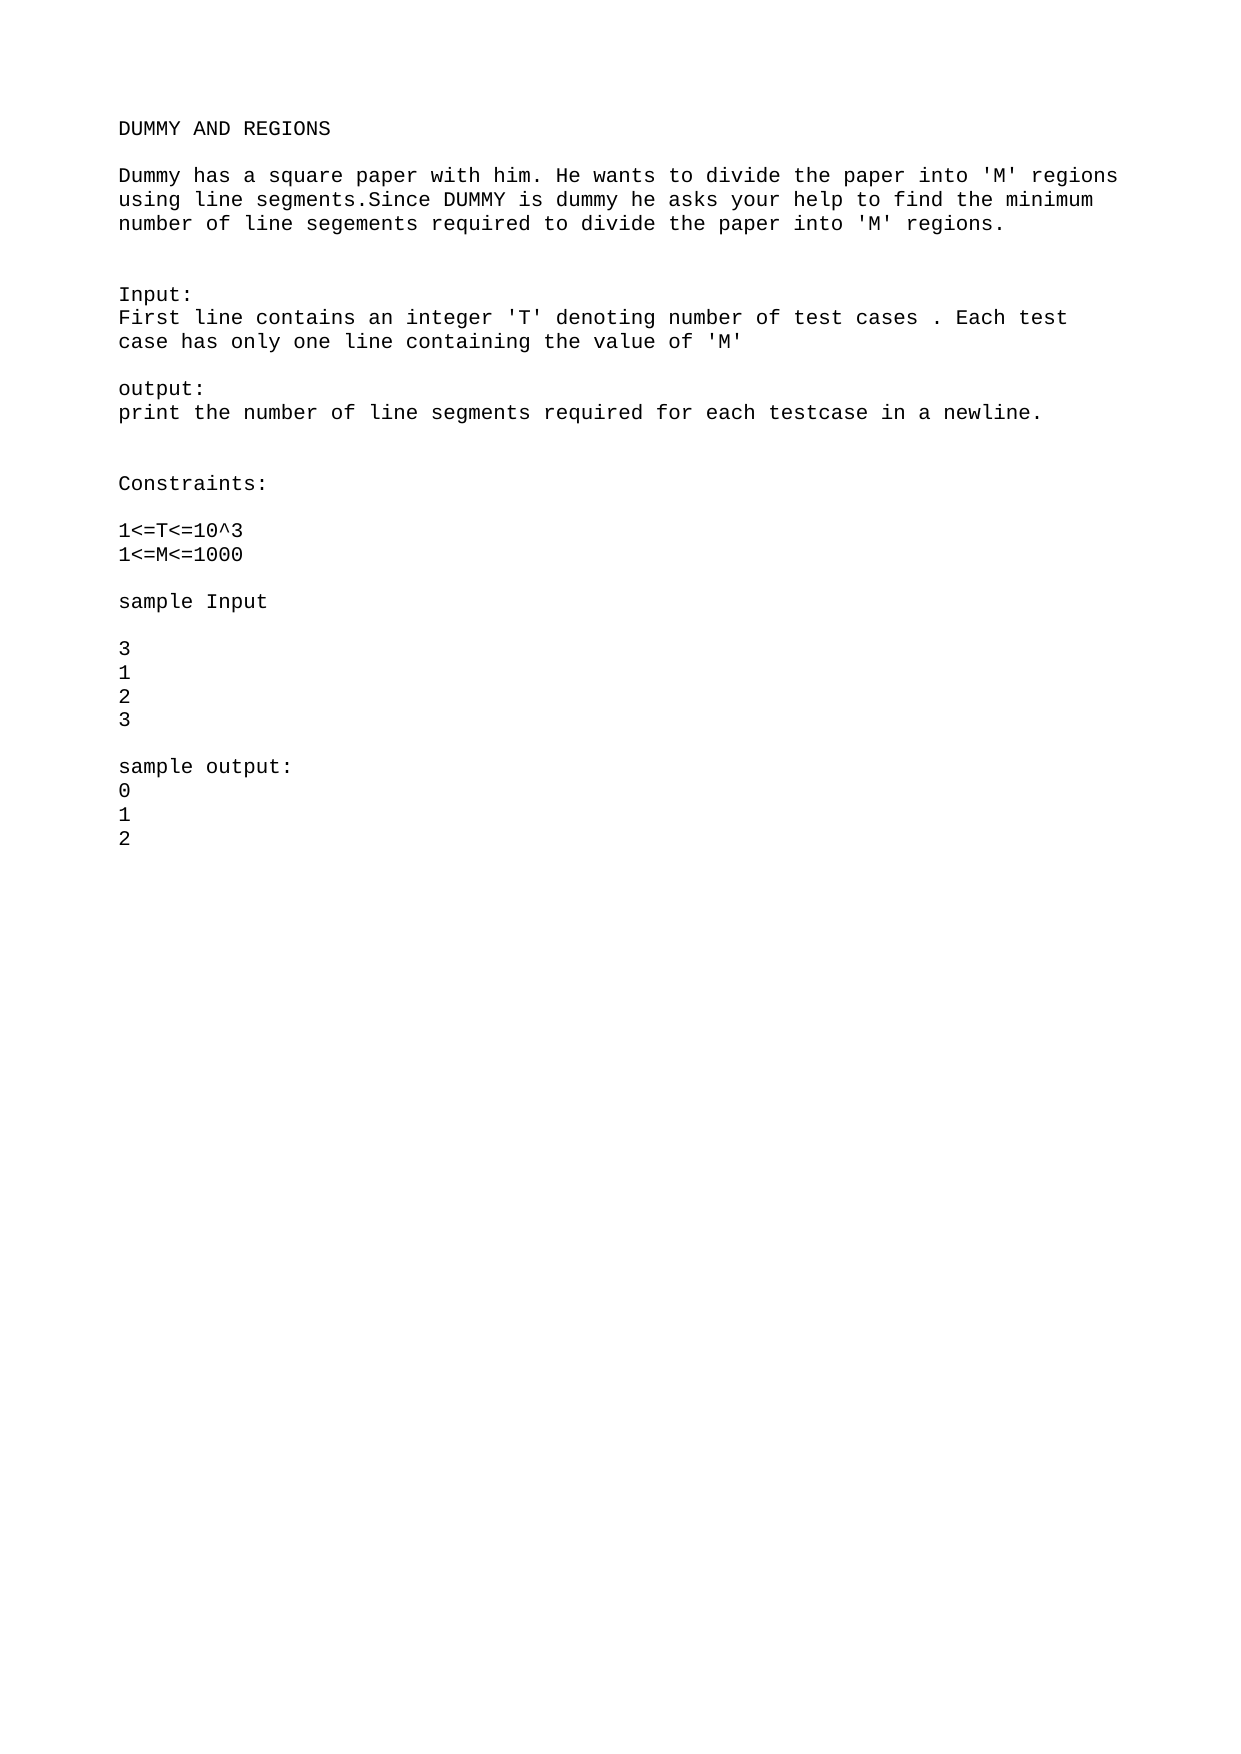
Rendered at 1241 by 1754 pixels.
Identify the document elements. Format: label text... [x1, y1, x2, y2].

text 1 [118, 662, 1122, 686]
text 1 [118, 804, 1122, 827]
text 0 [118, 780, 1122, 804]
text 1<=M<=1000 [118, 544, 1122, 567]
text Input: [118, 284, 1122, 307]
text 3 [118, 638, 1122, 662]
text 2 [118, 686, 1122, 709]
text First line contains an integer 'T' denoting number of test cases . Each test case has only one line containing the value of 'M' [118, 307, 1122, 354]
text output: [118, 378, 1122, 402]
text Constraints: [118, 473, 1122, 496]
text 1<=T<=10^3 [118, 520, 1122, 544]
text sample output: [118, 757, 1122, 780]
text 2 [118, 827, 1122, 851]
text Dummy has a square paper with him. He wants to divide the paper into 'M' regions using line segments.Since DUMMY is dummy he asks your help to find the minimum number of line segements required to divide the paper into 'M' regions. [118, 165, 1122, 236]
text print the number of line segments required for each testcase in a newline. [118, 402, 1122, 426]
text sample Input [118, 591, 1122, 615]
text DUMMY AND REGIONS [118, 118, 1122, 142]
text 3 [118, 709, 1122, 733]
